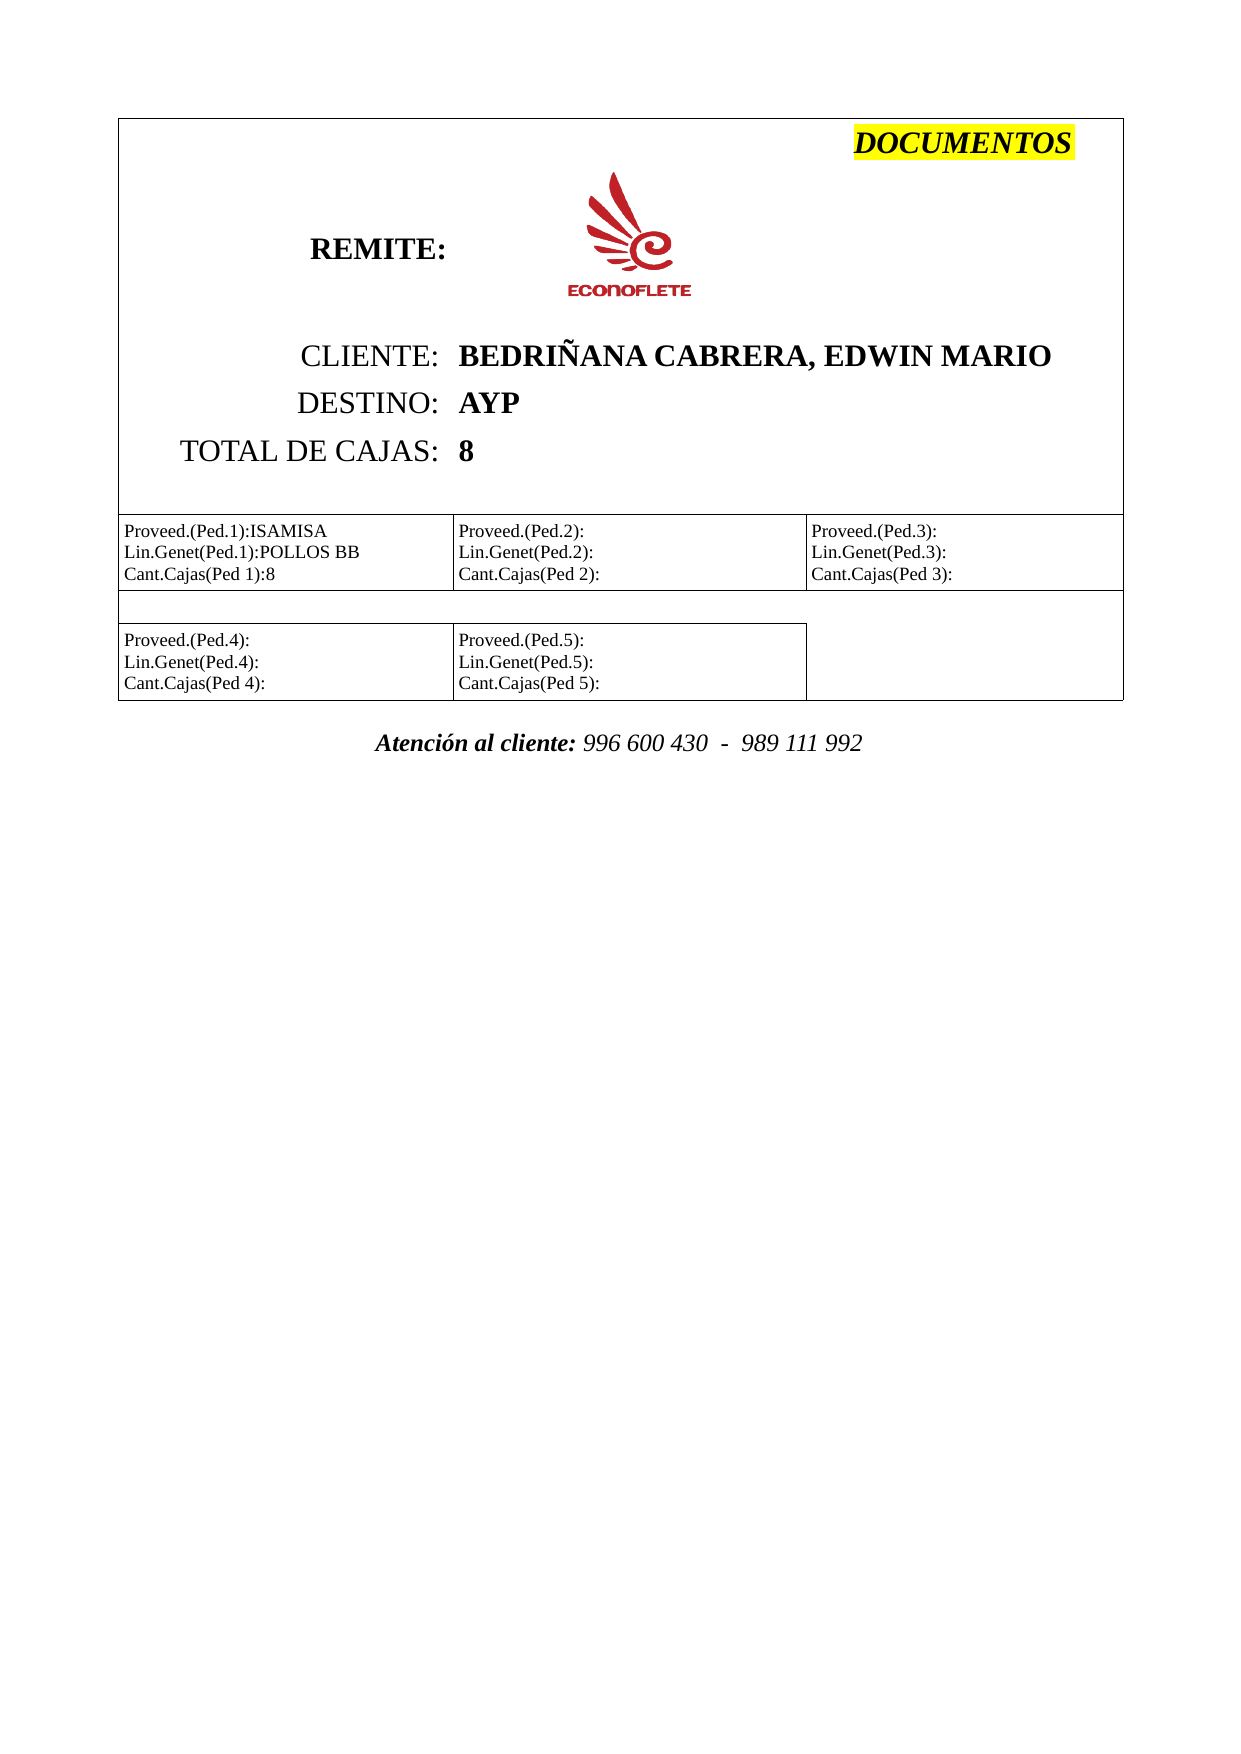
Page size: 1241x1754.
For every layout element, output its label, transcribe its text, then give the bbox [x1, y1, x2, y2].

text Atención al cliente: 996 600 430 - 989 111 992 [118, 728, 1122, 757]
table_cell Proveed.(Ped.1):ISAMISA Lin.Genet(Ped.1):POLLOS BB Cant.Cajas(Ped 1):8 [119, 515, 453, 590]
table_cell [119, 474, 453, 514]
table_cell AYP [453, 379, 806, 426]
table_cell 8 [453, 426, 1123, 474]
table_header DOCUMENTOS [806, 119, 1123, 166]
table_cell [453, 166, 806, 332]
table_cell [806, 591, 1123, 623]
table_cell [453, 591, 806, 623]
table_cell [807, 623, 1123, 699]
table_cell [806, 474, 1123, 514]
table_cell Proveed.(Ped.2): Lin.Genet(Ped.2): Cant.Cajas(Ped 2): [454, 515, 806, 590]
table_cell CLIENTE: [119, 332, 453, 379]
table_cell REMITE: [119, 166, 453, 332]
table_cell DESTINO: [119, 379, 453, 426]
table_cell TOTAL DE CAJAS: [119, 426, 453, 474]
table_cell [119, 591, 453, 623]
table_cell Proveed.(Ped.5): Lin.Genet(Ped.5): Cant.Cajas(Ped 5): [454, 624, 806, 699]
table_cell [453, 474, 806, 514]
table_cell Proveed.(Ped.4): Lin.Genet(Ped.4): Cant.Cajas(Ped 4): [119, 624, 453, 699]
table_header [453, 119, 806, 166]
table_cell BEDRIÑANA CABRERA, EDWIN MARIO [453, 332, 1123, 379]
table_cell [806, 379, 1123, 426]
table_header [119, 119, 453, 166]
table_cell Proveed.(Ped.3): Lin.Genet(Ped.3): Cant.Cajas(Ped 3): [807, 515, 1123, 590]
picture [552, 171, 707, 297]
table_cell [806, 166, 1123, 332]
